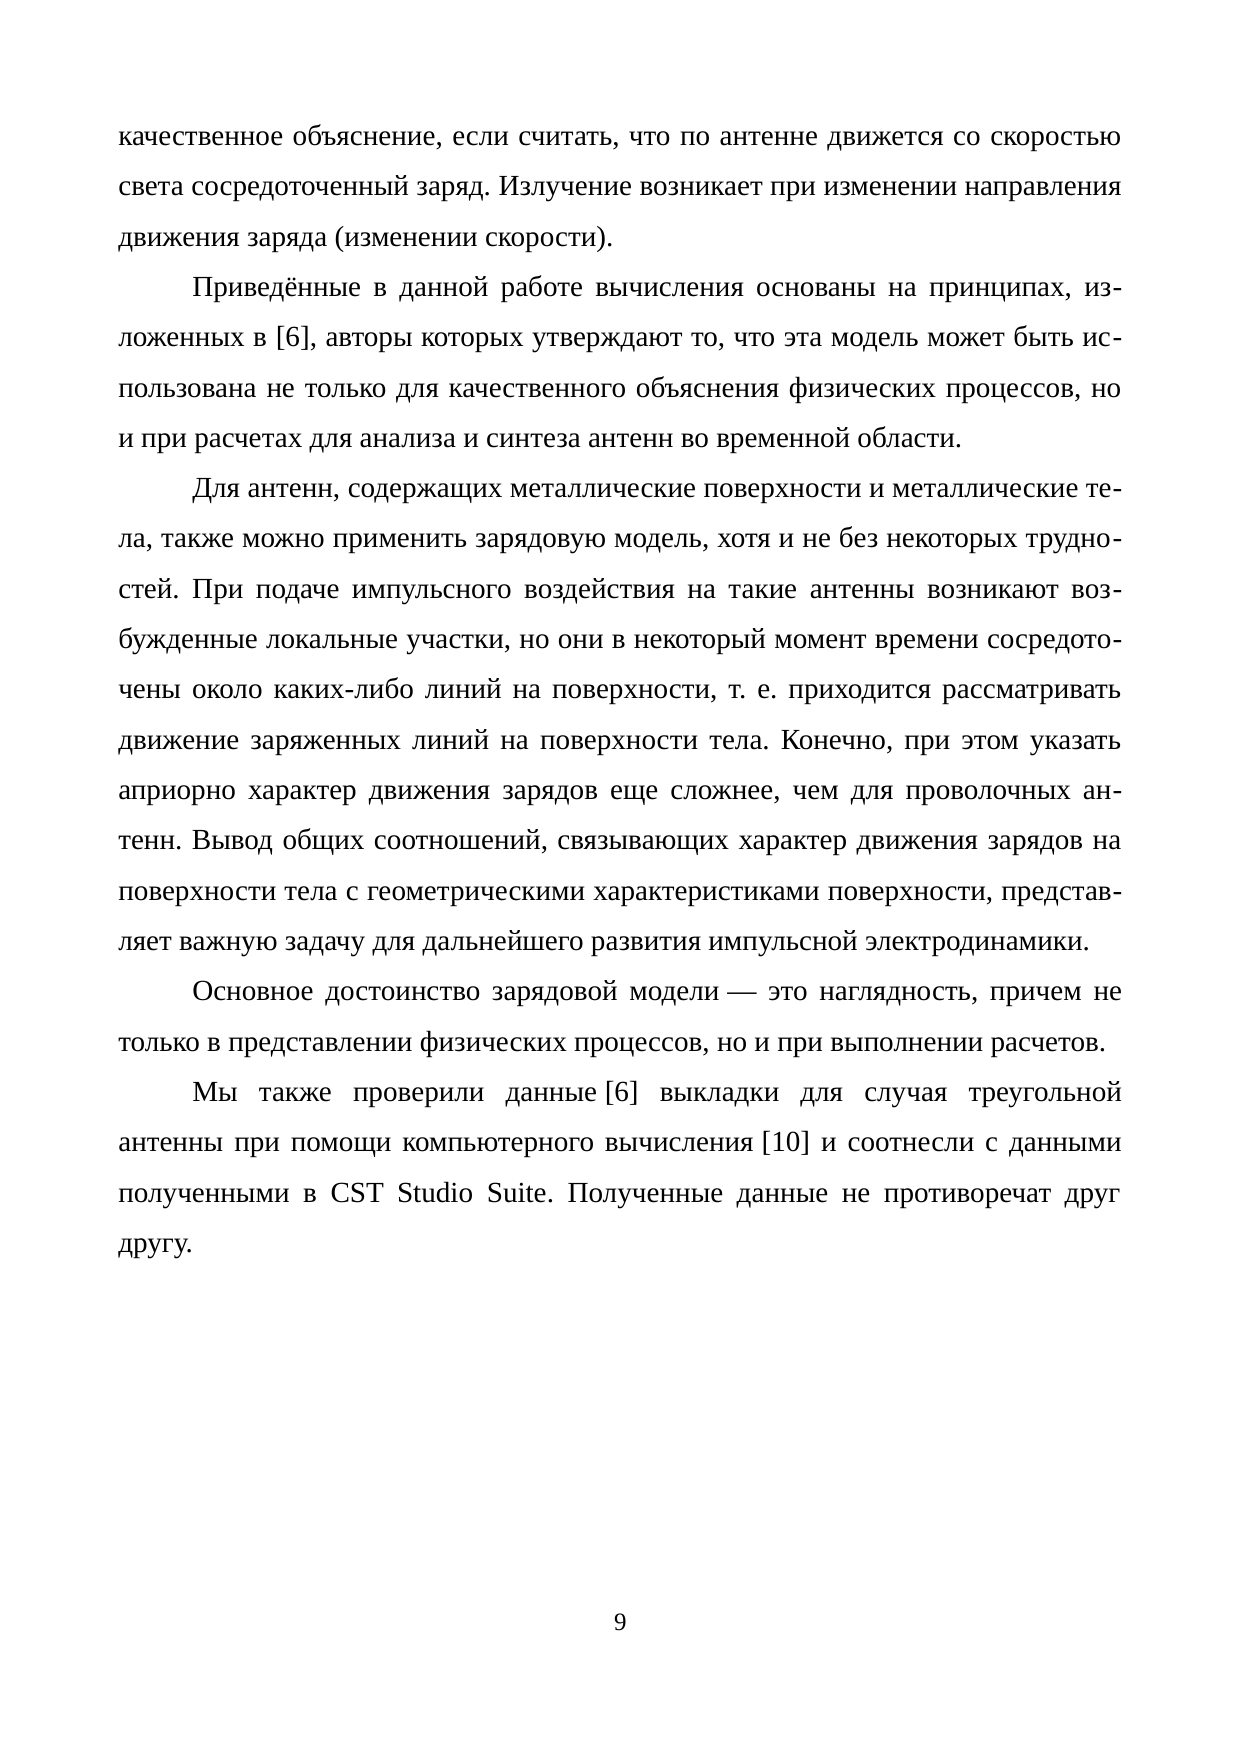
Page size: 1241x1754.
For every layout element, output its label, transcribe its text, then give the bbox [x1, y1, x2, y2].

text Для антенн, содержащих металлические поверхности и металлические те­ла, также можно применить зарядовую модель, хотя и не без некоторых трудно­стей. При подаче импульсного воздействия на такие антенны возникают воз­бужденные локальные участки, но они в некоторый момент времени сосредото­чены около каких-либо линий на поверхности, т. е. приходится рассматривать движение заряженных линий на поверхности тела. Конечно, при этом указать априорно характер движения зарядов еще сложнее, чем для проволочных ан­тенн. Вывод общих соотношений, связывающих характер движения зарядов на поверхности тела с геометрическими характеристиками поверхности, представ­ляет важную задачу для дальнейшего развития импульсной электродинамики. [118, 470, 1122, 957]
text качественное объяснение, если считать, что по антенне движется со скоростью света сосредоточенный заряд. Излучение возникает при изменении направления движения заряда (изменении скорости). [118, 118, 1122, 252]
text Основное достоинство зарядовой модели — это наглядность, причем не только в представлении физических процессов, но и при выполнении расчетов. [118, 973, 1122, 1057]
text Приведённые в данной работе вычисления основаны на принципах, из­ложенных в [6], авторы которых утверждают то, что эта модель может быть ис­пользована не только для качественного объяснения физических процессов, но и при расчетах для анализа и синтеза антенн во временной области. [118, 269, 1122, 453]
text Мы также проверили данные [6] выкладки для случая треугольной антенны при помощи компьютерного вычисления [10] и соотнесли с данными полученными в CST Studio Suite. Полученные данные не противоречат друг другу. [118, 1074, 1122, 1258]
